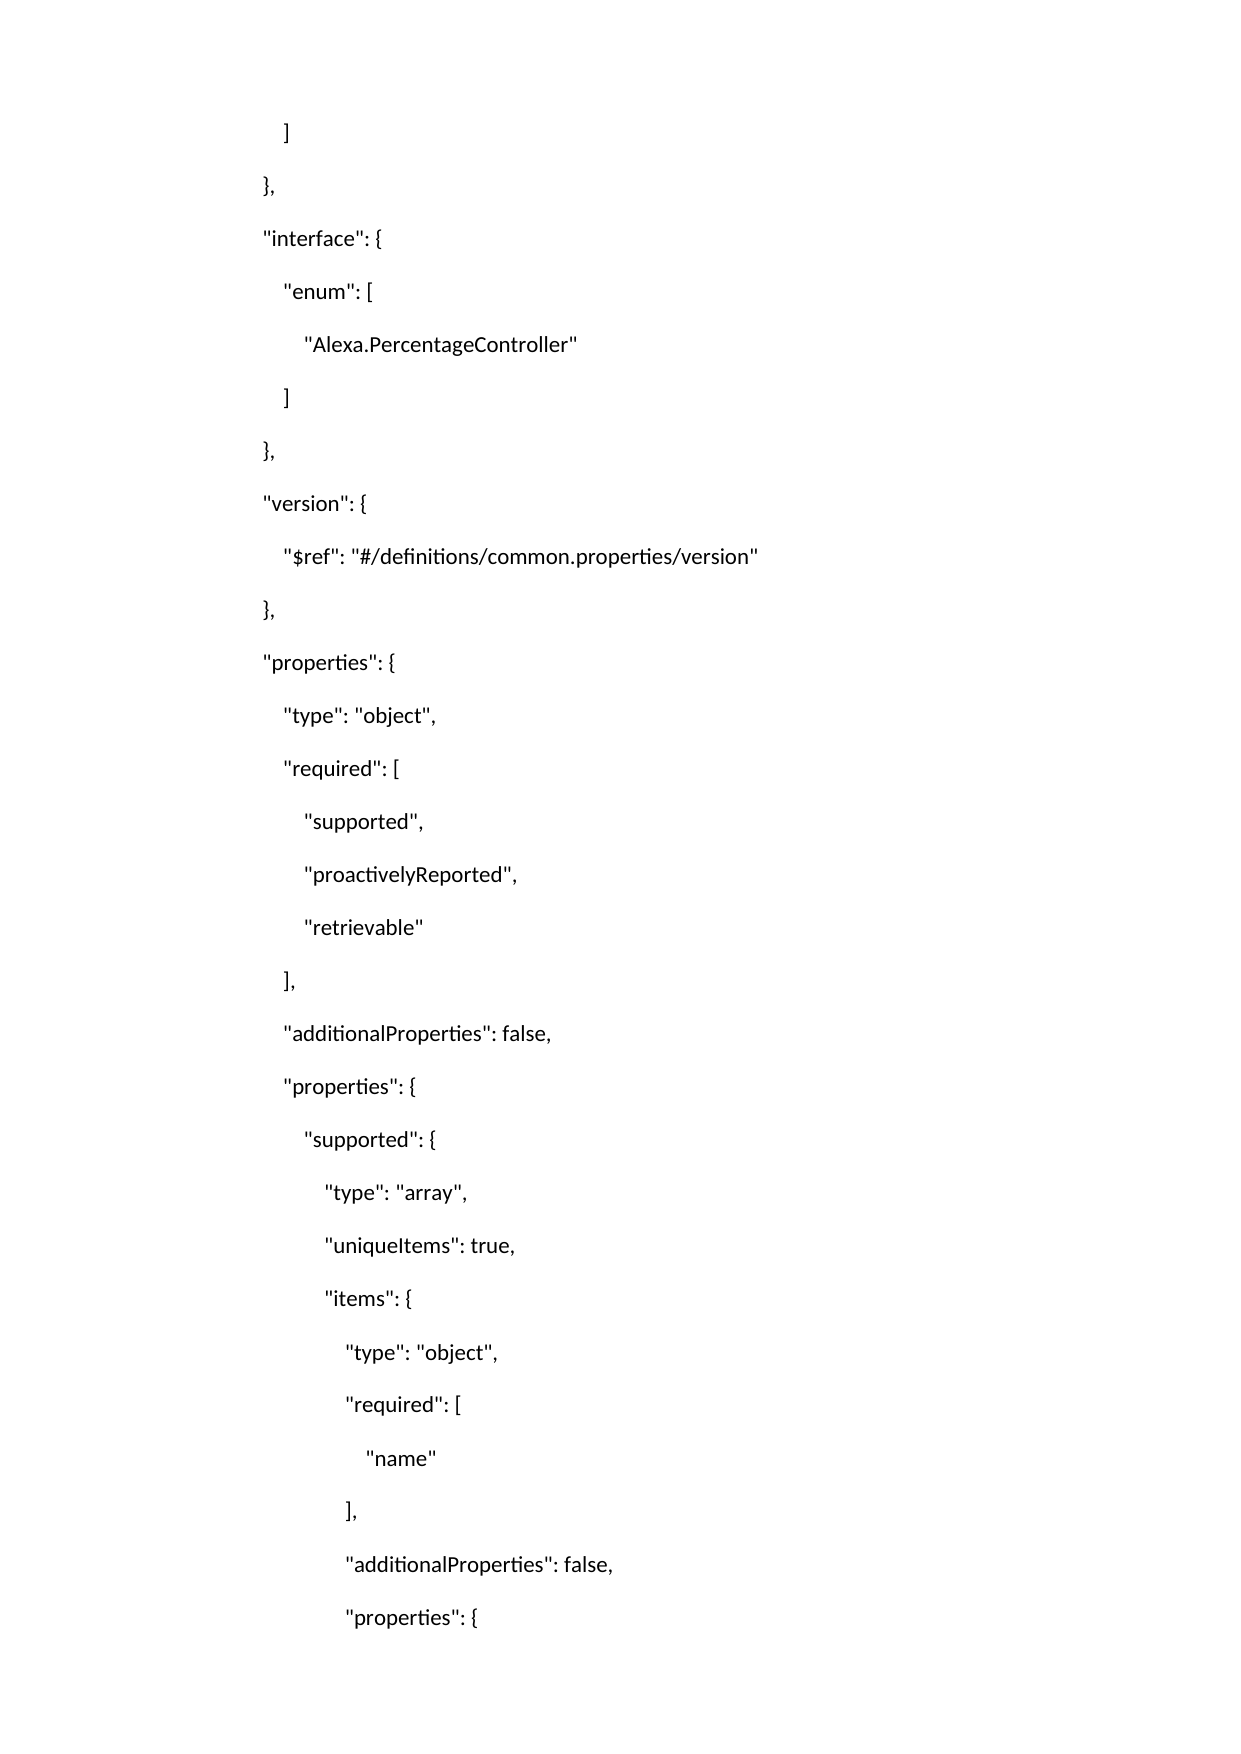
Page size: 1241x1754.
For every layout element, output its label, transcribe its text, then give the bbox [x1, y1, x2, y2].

text "items": { [118, 1284, 1122, 1313]
text "retrievable" [118, 913, 1122, 941]
text "supported", [118, 807, 1122, 835]
text "interface": { [118, 224, 1122, 252]
text "required": [ [118, 754, 1122, 782]
text ] [118, 118, 1122, 146]
text "proactivelyReported", [118, 860, 1122, 888]
text "properties": { [118, 648, 1122, 676]
text "type": "object", [118, 1338, 1122, 1366]
text }, [118, 436, 1122, 464]
text "Alexa.PercentageController" [118, 330, 1122, 358]
text "enum": [ [118, 277, 1122, 305]
text }, [118, 595, 1122, 623]
text "uniqueItems": true, [118, 1232, 1122, 1259]
text "version": { [118, 489, 1122, 517]
text }, [118, 171, 1122, 199]
text "$ref": "#/definitions/common.properties/version" [118, 542, 1122, 570]
text "additionalProperties": false, [118, 1550, 1122, 1578]
text ], [118, 1497, 1122, 1525]
text "type": "object", [118, 701, 1122, 729]
text "supported": { [118, 1126, 1122, 1153]
text "additionalProperties": false, [118, 1019, 1122, 1047]
text ], [118, 966, 1122, 994]
text "properties": { [118, 1072, 1122, 1101]
text "type": "array", [118, 1178, 1122, 1207]
text ] [118, 383, 1122, 411]
text "required": [ [118, 1391, 1122, 1419]
text "properties": { [118, 1603, 1122, 1631]
text "name" [118, 1444, 1122, 1472]
